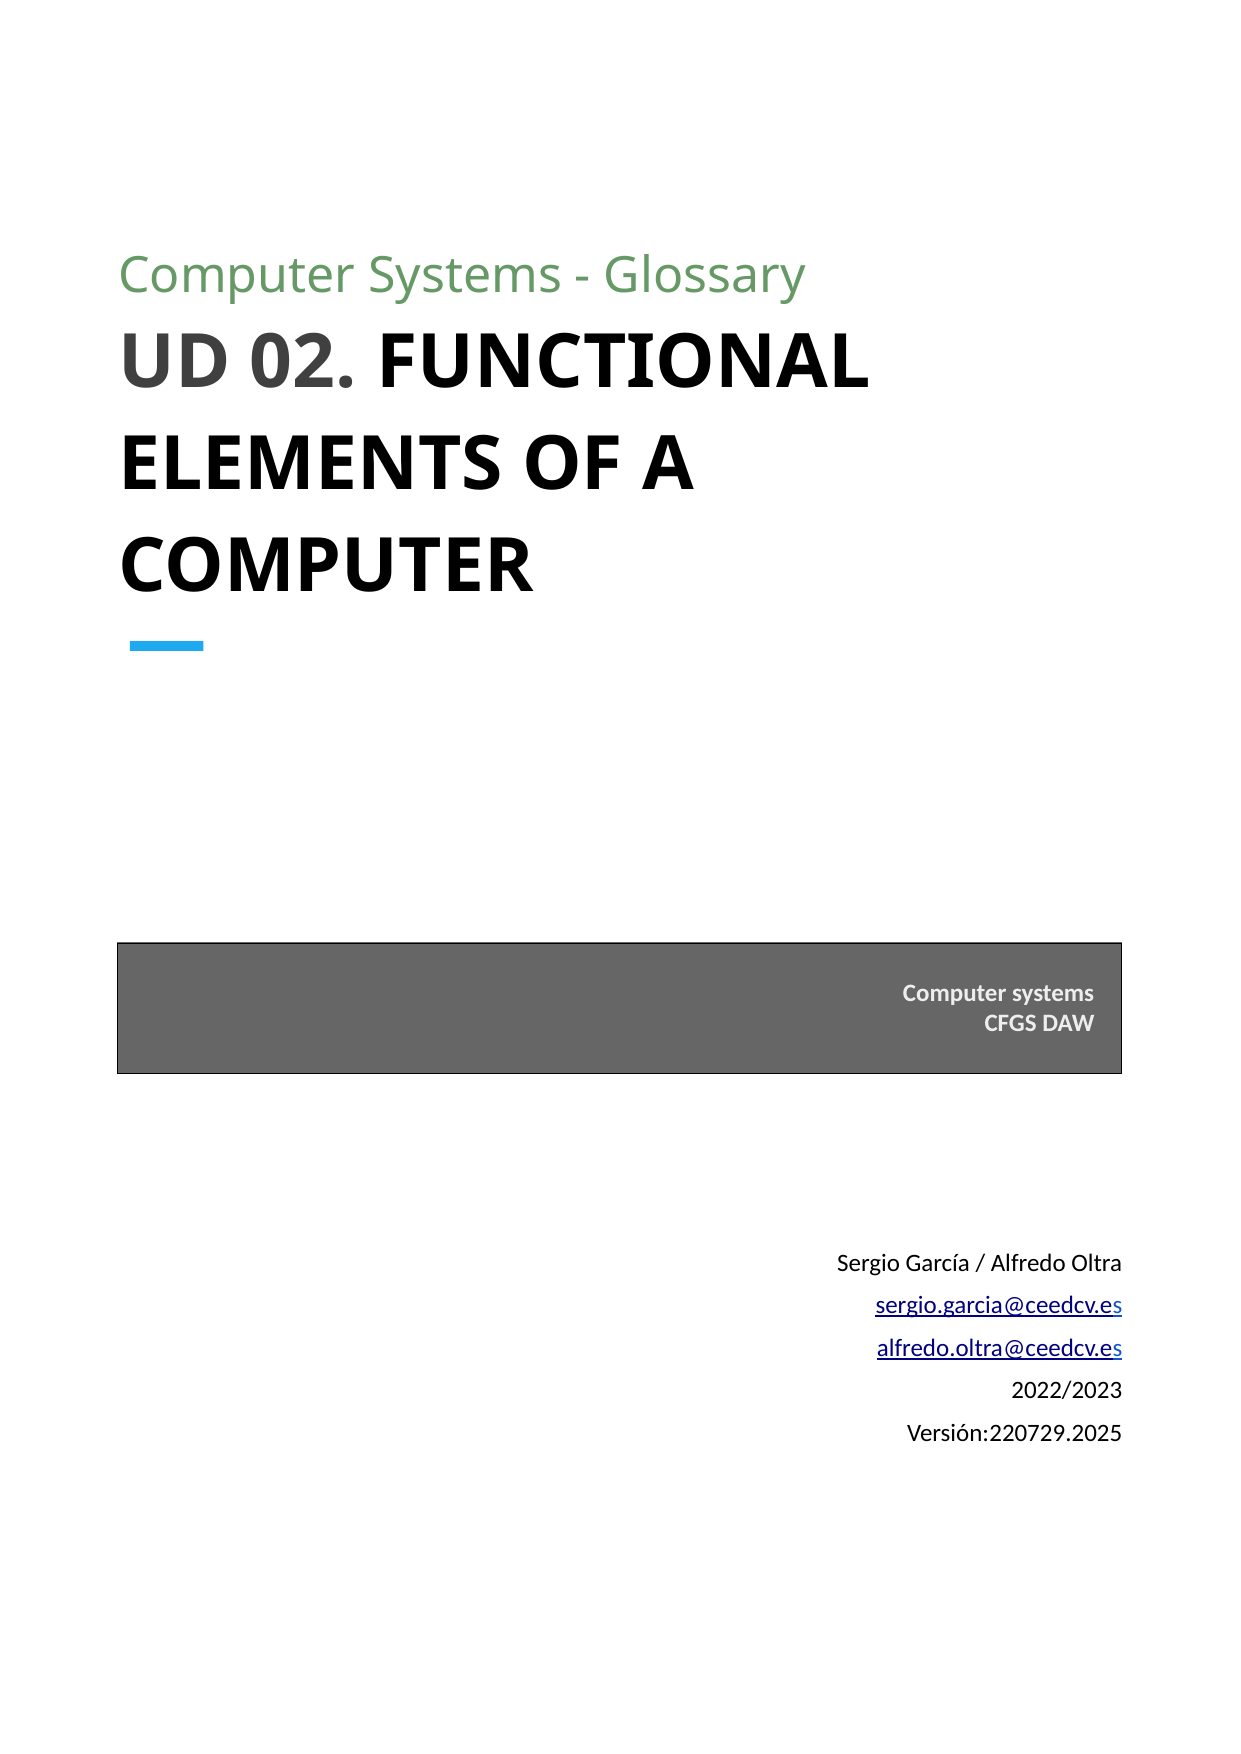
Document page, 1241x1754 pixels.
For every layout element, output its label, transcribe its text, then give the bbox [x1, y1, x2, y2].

text alfredo.oltra@ceedcv.es [231, 1332, 1122, 1362]
text Sergio García / Alfredo Oltra [231, 1247, 1122, 1278]
picture [129, 641, 204, 651]
text 2022/2023 [118, 1374, 1122, 1405]
text Computer systems [121, 977, 1094, 1007]
text CFGS DAW [121, 1007, 1094, 1038]
text sergio.garcia@ceedcv.es [231, 1289, 1122, 1320]
text Versión:220729.2024 [118, 1417, 1122, 1447]
text Computer Systems - Glossary UD 02. Functional elements of a computer [118, 239, 1122, 614]
